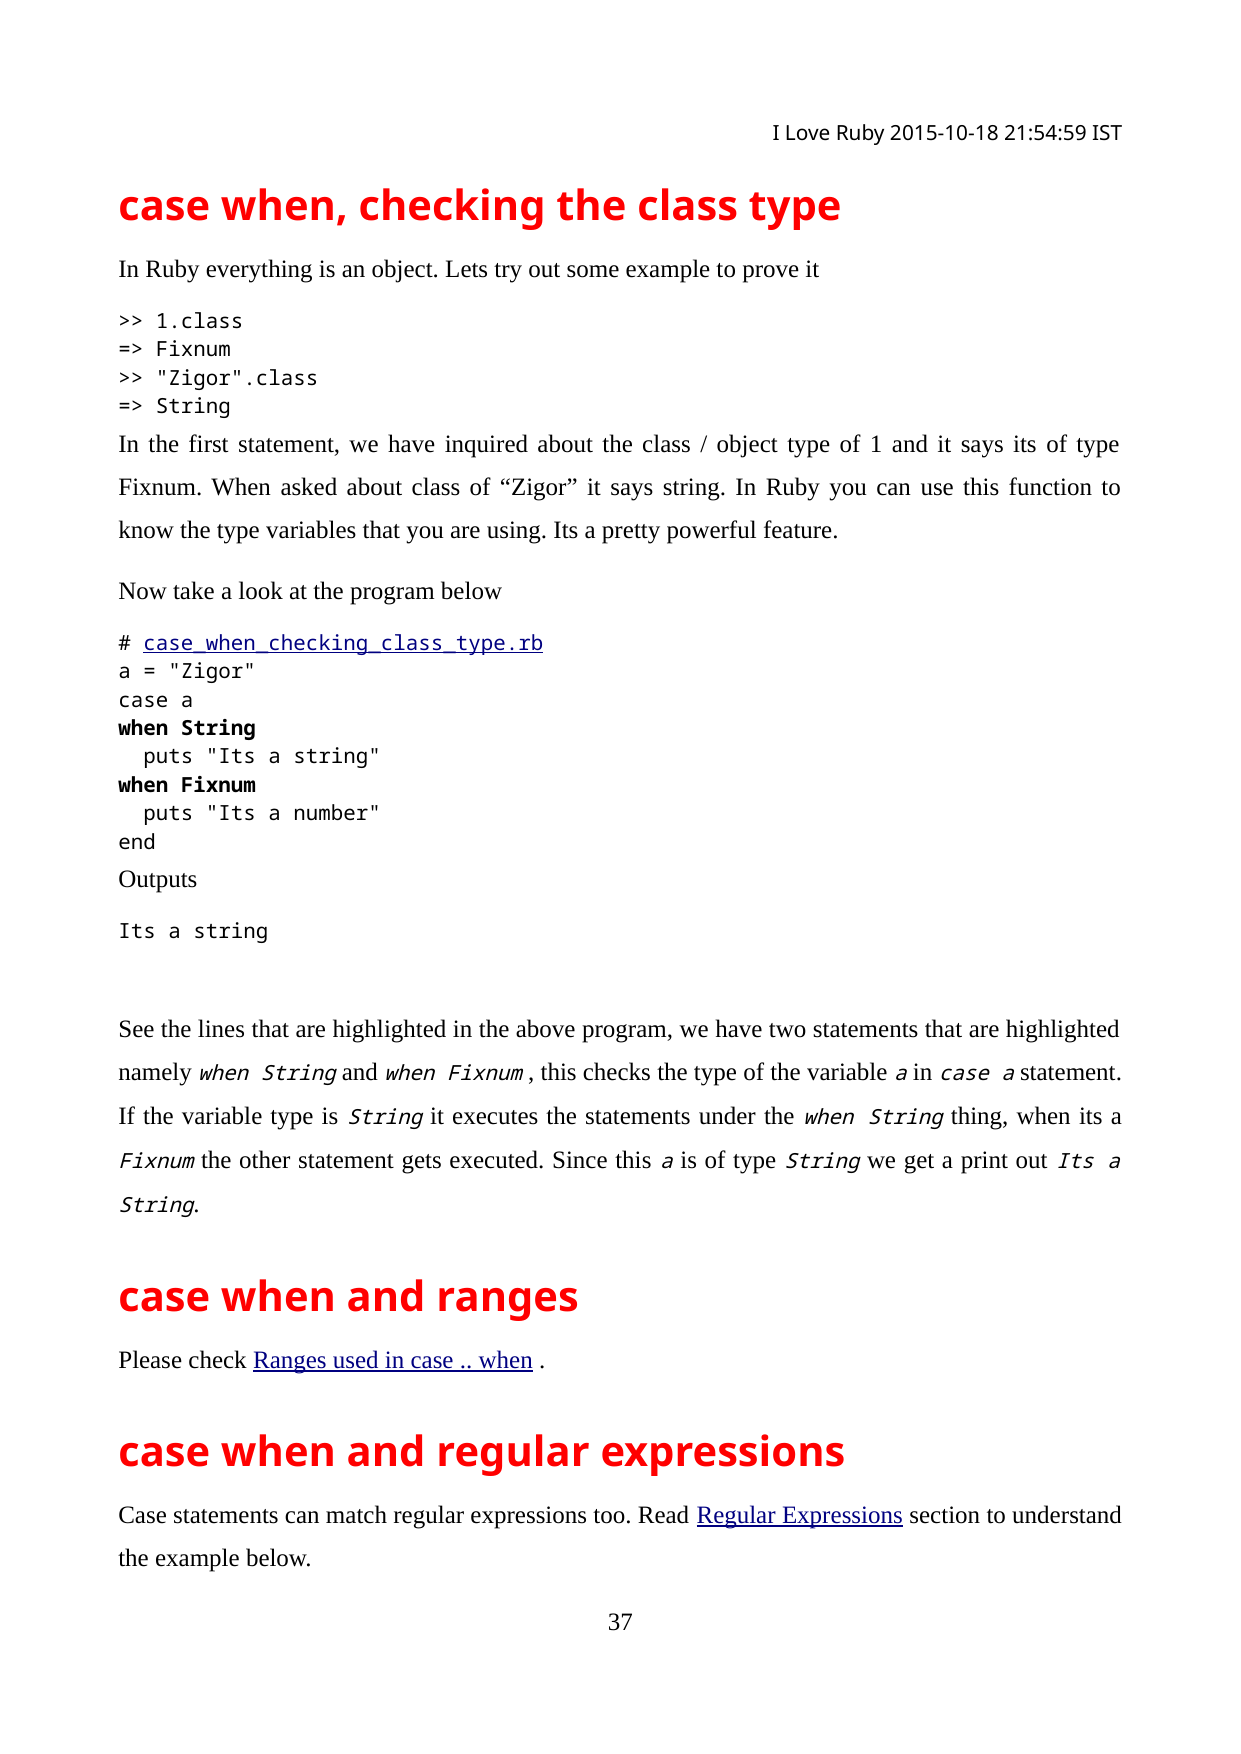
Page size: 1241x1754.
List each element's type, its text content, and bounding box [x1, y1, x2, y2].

text => Fixnum [118, 334, 1122, 363]
text when String [118, 713, 1122, 742]
text >> "Zigor".class [118, 363, 1122, 391]
text case a [118, 685, 1122, 713]
text Its a string [118, 916, 1122, 944]
text In Ruby everything is an object. Lets try out some example to prove it [118, 254, 1122, 283]
subtitle case when, checking the class type [118, 176, 1122, 233]
text when Fixnum [118, 770, 1122, 798]
text puts "Its a string" [118, 742, 1122, 770]
text end [118, 827, 1122, 855]
text >> 1.class [118, 306, 1122, 334]
text Outputs [118, 864, 1122, 893]
text Case statements can match regular expressions too. Read Regular Expressions section to understand the example below. [118, 1500, 1122, 1572]
text Now take a look at the program below [118, 576, 1122, 604]
subtitle case when and regular expressions [118, 1422, 1122, 1479]
text puts "Its a number" [118, 798, 1122, 827]
text # case_when_checking_class_type.rb [118, 628, 1122, 656]
text Please check Ranges used in case .. when . [118, 1345, 1122, 1374]
text a = "Zigor" [118, 656, 1122, 685]
text => String [118, 391, 1122, 420]
text In the first statement, we have inquired about the class / object type of 1 and it says its of type Fixnum. When asked about class of “Zigor” it says string. In Ruby you can use this function to know the type variables that you are using. Its a pretty powerful feature. [118, 429, 1122, 544]
text See the lines that are highlighted in the above program, we have two statements that are highlighted namely when String and when Fixnum , this checks the type of the variable a in case a statement. If the variable type is String it executes the statements under the when String thing, when its a Fixnum the other statement gets executed. Since this a is of type String we get a print out Its a String. [118, 1014, 1122, 1218]
subtitle case when and ranges [118, 1267, 1122, 1324]
